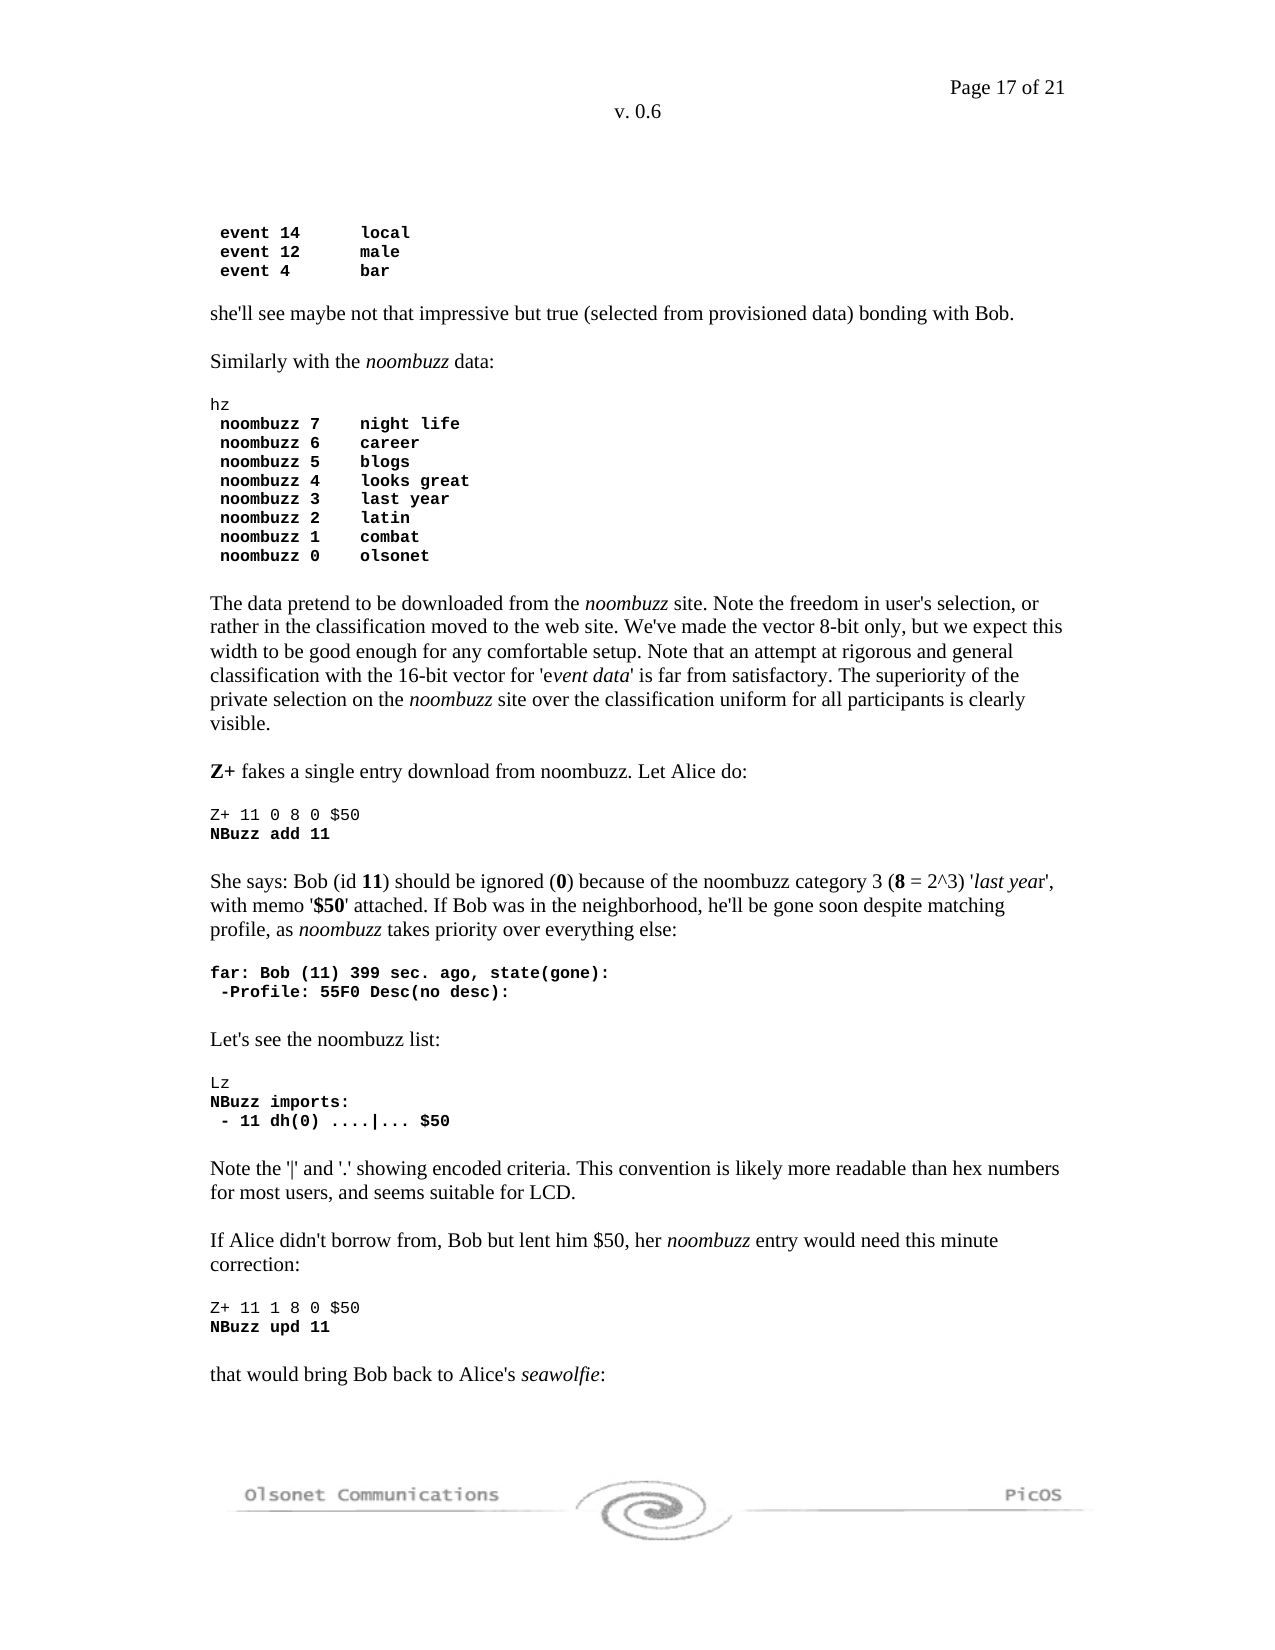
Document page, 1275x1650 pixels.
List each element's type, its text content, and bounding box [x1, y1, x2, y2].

text Note the '|' and '.' showing encoded criteria. This convention is likely more readable than hex numbers for most users, and seems suitable for LCD. [210, 1156, 1065, 1204]
text -Profile: 55F0 Desc(no desc): [210, 984, 1065, 1003]
text event 14 local [210, 225, 1065, 244]
text NBuzz imports: [210, 1094, 1065, 1113]
text she'll see maybe not that impressive but true (selected from provisioned data) bonding with Bob. [210, 300, 1065, 324]
text Z+ 11 0 8 0 $50 [210, 807, 1065, 826]
text event 12 male [210, 244, 1065, 263]
text NBuzz upd 11 [210, 1319, 1065, 1338]
text NBuzz add 11 [210, 826, 1065, 845]
text noombuzz 1 combat [210, 529, 1065, 547]
text noombuzz 5 blogs [210, 453, 1065, 472]
text The data pretend to be downloaded from the noombuzz site. Note the freedom in user's selection, or rather in the classification moved to the web site. We've made the vector 8-bit only, but we expect this width to be good enough for any comfortable setup. Note that an attempt at rigorous and general classification with the 16-bit vector for 'event data' is far from satisfactory. The superiority of the private selection on the noombuzz site over the classification uniform for all participants is clearly visible. [210, 590, 1065, 735]
text Similarly with the noombuzz data: [210, 348, 1065, 373]
text noombuzz 4 looks great [210, 472, 1065, 491]
text noombuzz 3 last year [210, 491, 1065, 510]
text noombuzz 6 career [210, 434, 1065, 453]
text far: Bob (11) 399 sec. ago, state(gone): [210, 965, 1065, 984]
text hz [210, 397, 1065, 416]
text noombuzz 0 olsonet [210, 547, 1065, 566]
text Z+ 11 1 8 0 $50 [210, 1300, 1065, 1319]
text that would bring Bob back to Alice's seawolfie: [210, 1362, 1065, 1386]
text She says: Bob (id 11) should be ignored (0) because of the noombuzz category 3 (8 = 2^3) 'last year', with memo '$50' attached. If Bob was in the neighborhood, he'll be gone soon despite matching profile, as noombuzz takes priority over everything else: [210, 869, 1065, 941]
text Z+ fakes a single entry download from noombuzz. Let Alice do: [210, 759, 1065, 783]
text - 11 dh(0) ....|... $50 [210, 1113, 1065, 1131]
text event 4 bar [210, 263, 1065, 282]
text If Alice didn't borrow from, Bob but lent him $50, her noombuzz entry would need this minute correction: [210, 1228, 1065, 1276]
text noombuzz 2 latin [210, 510, 1065, 529]
picture [226, 1464, 1094, 1566]
text Lz [210, 1075, 1065, 1094]
text noombuzz 7 night life [210, 416, 1065, 434]
text Let's see the noombuzz list: [210, 1027, 1065, 1051]
